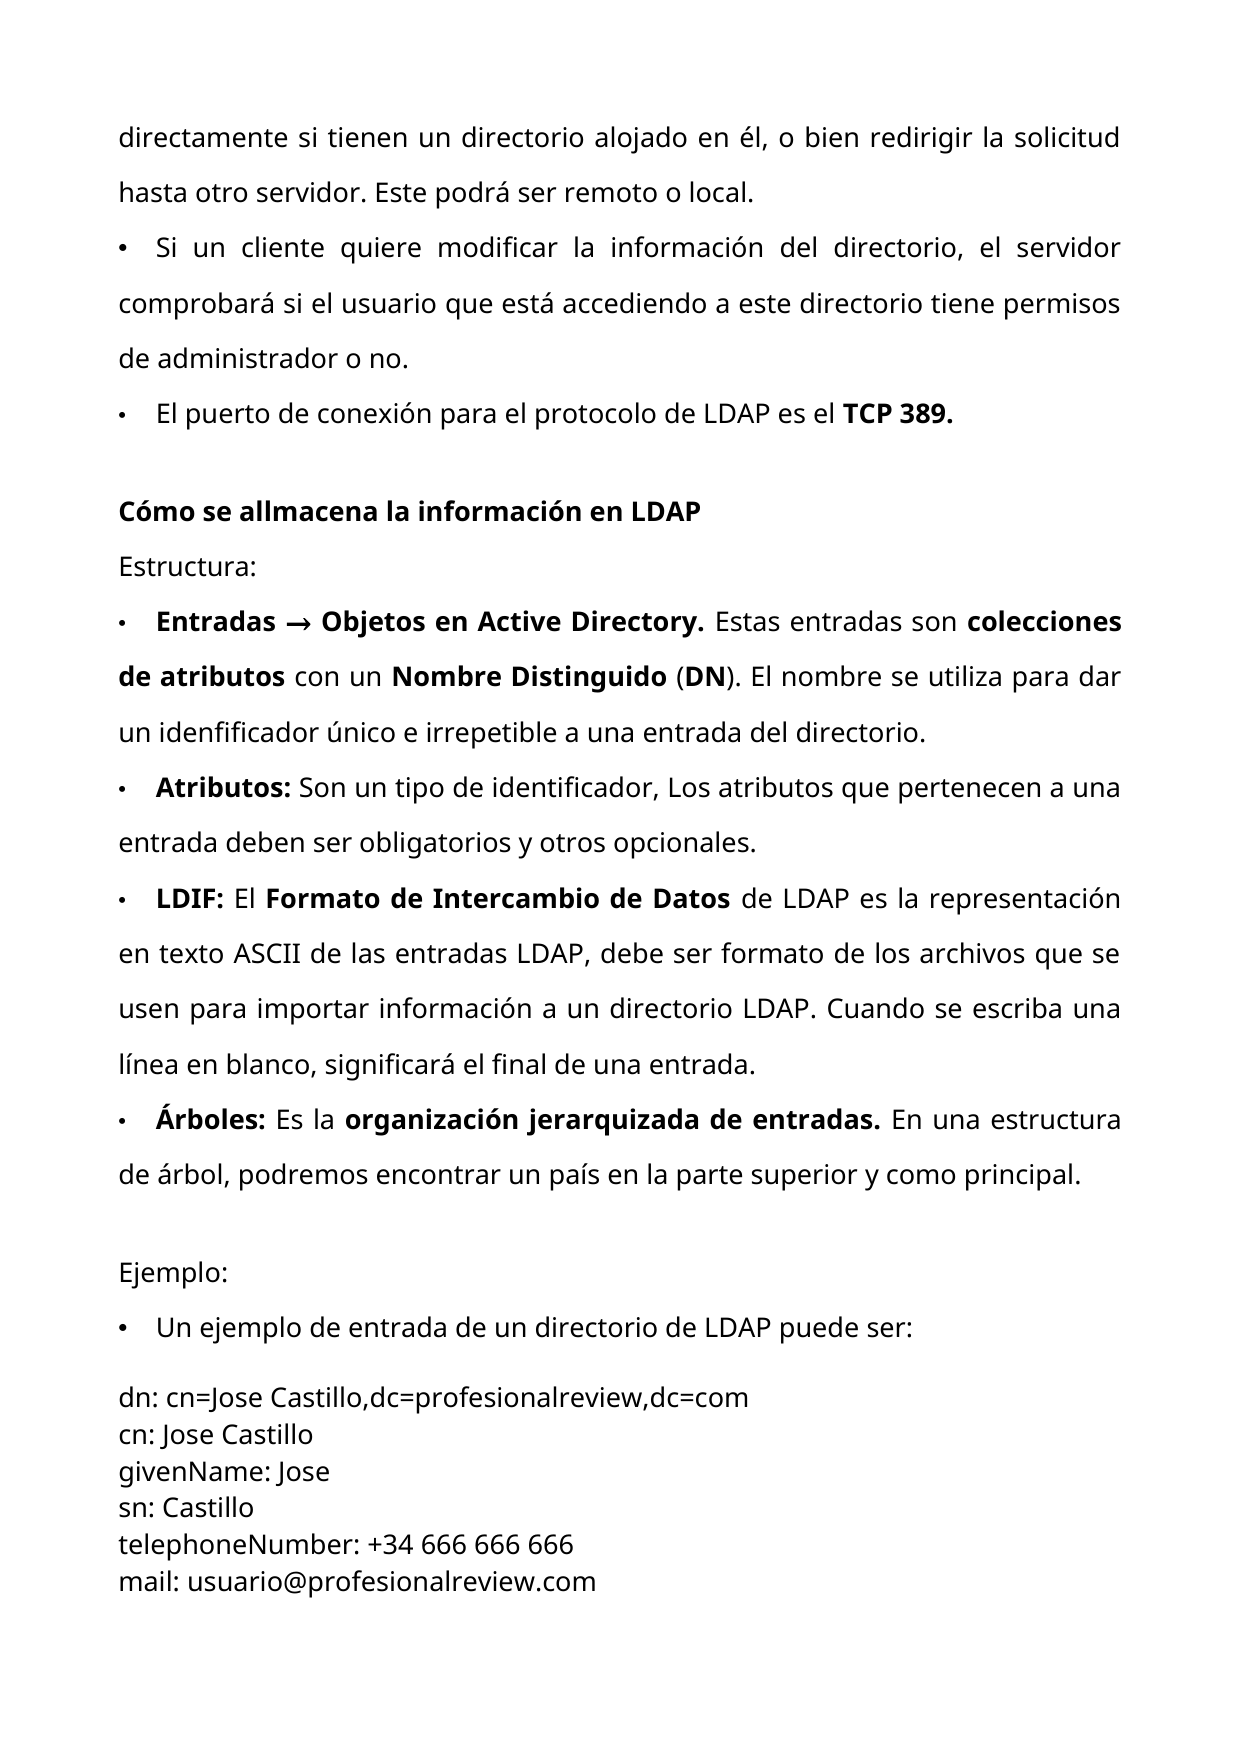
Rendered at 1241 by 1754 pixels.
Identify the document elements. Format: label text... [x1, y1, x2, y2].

list Árboles: Es la organización jerarquizada de entradas. En una estructura de árbol, podremos encontrar un país en la parte superior y como principal. [81, 1100, 1122, 1193]
text cn: Jose Castillo [118, 1415, 1122, 1452]
text givenName: Jose [118, 1452, 1122, 1489]
text telephoneNumber: +34 666 666 666 [118, 1526, 1122, 1563]
list El puerto de conexión para el protocolo de LDAP es el TCP 389. [81, 395, 1122, 432]
text Cómo se allmacena la información en LDAP [118, 492, 1122, 529]
list Un ejemplo de entrada de un directorio de LDAP puede ser: [81, 1308, 1122, 1345]
list directamente si tienen un directorio alojado en él, o bien redirigir la solicitud hasta otro servidor. Este podrá ser remoto o local. [81, 118, 1122, 210]
text mail: usuario@profesionalreview.com [118, 1563, 1122, 1599]
text Ejemplo: [118, 1253, 1122, 1290]
text sn: Castillo [118, 1489, 1122, 1526]
list LDIF: El Formato de Intercambio de Datos de LDAP es la representación en texto ASCII de las entradas LDAP, debe ser formato de los archivos que se usen para importar información a un directorio LDAP. Cuando se escriba una línea en blanco, significará el final de una entrada. [81, 879, 1122, 1082]
list Si un cliente quiere modificar la información del directorio, el servidor comprobará si el usuario que está accediendo a este directorio tiene permisos de administrador o no. [81, 229, 1122, 376]
text Estructura: [118, 547, 1122, 584]
list Atributos: Son un tipo de identificador, Los atributos que pertenecen a una entrada deben ser obligatorios y otros opcionales. [81, 768, 1122, 861]
text dn: cn=Jose Castillo,dc=profesionalreview,dc=com [118, 1378, 1122, 1415]
list Entradas → Objetos en Active Directory. Estas entradas son colecciones de atributos con un Nombre Distinguido (DN). El nombre se utiliza para dar un idenfificador único e irrepetible a una entrada del directorio. [81, 603, 1122, 750]
